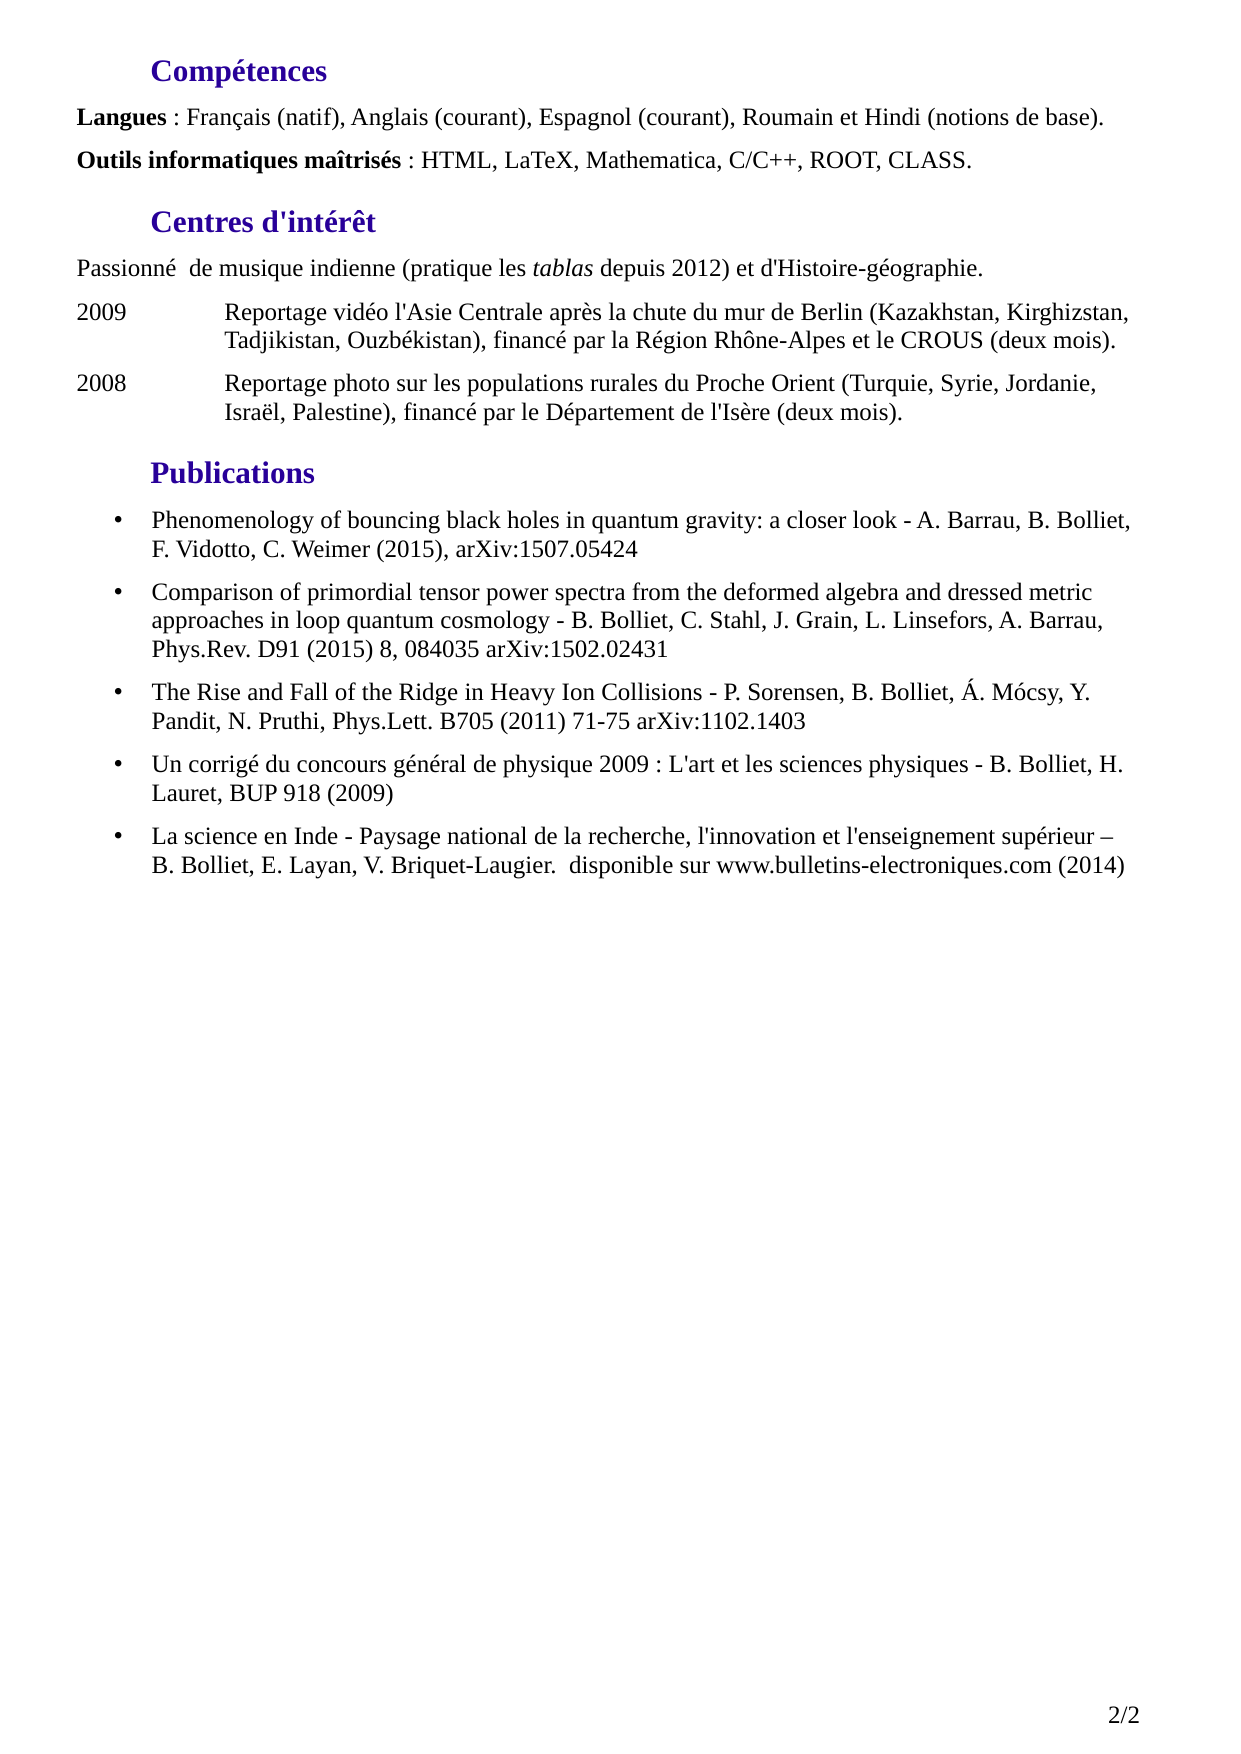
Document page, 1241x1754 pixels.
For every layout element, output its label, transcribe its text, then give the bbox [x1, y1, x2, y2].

text Centres d'intérêt [76, 203, 1140, 239]
text 2009 Reportage vidéo l'Asie Centrale après la chute du mur de Berlin (Kazakhstan, Kirghizstan, Tadjikistan, Ouzbékistan), financé par la Région Rhône-Alpes et le CROUS (deux mois). [76, 297, 1140, 354]
text Outils informatiques maîtrisés : HTML, LaTeX, Mathematica, C/C++, ROOT, CLASS. [76, 146, 1140, 174]
text Publications [76, 455, 1140, 491]
text Langues : Français (natif), Anglais (courant), Espagnol (courant), Roumain et Hindi (notions de base). [76, 102, 1140, 131]
list Comparison of primordial tensor power spectra from the deformed algebra and dressed metric approaches in loop quantum cosmology - B. Bolliet, C. Stahl, J. Grain, L. Linsefors, A. Barrau, Phys.Rev. D91 (2015) 8, 084035 arXiv:1502.02431 [114, 577, 1140, 663]
list Phenomenology of bouncing black holes in quantum gravity: a closer look - A. Barrau, B. Bolliet, F. Vidotto, C. Weimer (2015), arXiv:1507.05424 [114, 505, 1140, 562]
list The Rise and Fall of the Ridge in Heavy Ion Collisions - P. Sorensen, B. Bolliet, Á. Mócsy, Y. Pandit, N. Pruthi, Phys.Lett. B705 (2011) 71-75 arXiv:1102.1403 [114, 677, 1140, 735]
text Passionné de musique indienne (pratique les tablas depuis 2012) et d'Histoire-géographie. [76, 253, 1140, 282]
text 2008 Reportage photo sur les populations rurales du Proche Orient (Turquie, Syrie, Jordanie, Israël, Palestine), financé par le Département de l'Isère (deux mois). [76, 368, 1140, 426]
list La science en Inde - Paysage national de la recherche, l'innovation et l'enseignement supérieur – B. Bolliet, E. Layan, V. Briquet-Laugier. disponible sur www.bulletins-electroniques.com (2014) [114, 821, 1140, 879]
text Compétences [76, 52, 1140, 88]
list Un corrigé du concours général de physique 2009 : L'art et les sciences physiques - B. Bolliet, H. Lauret, BUP 918 (2009) [114, 749, 1140, 807]
